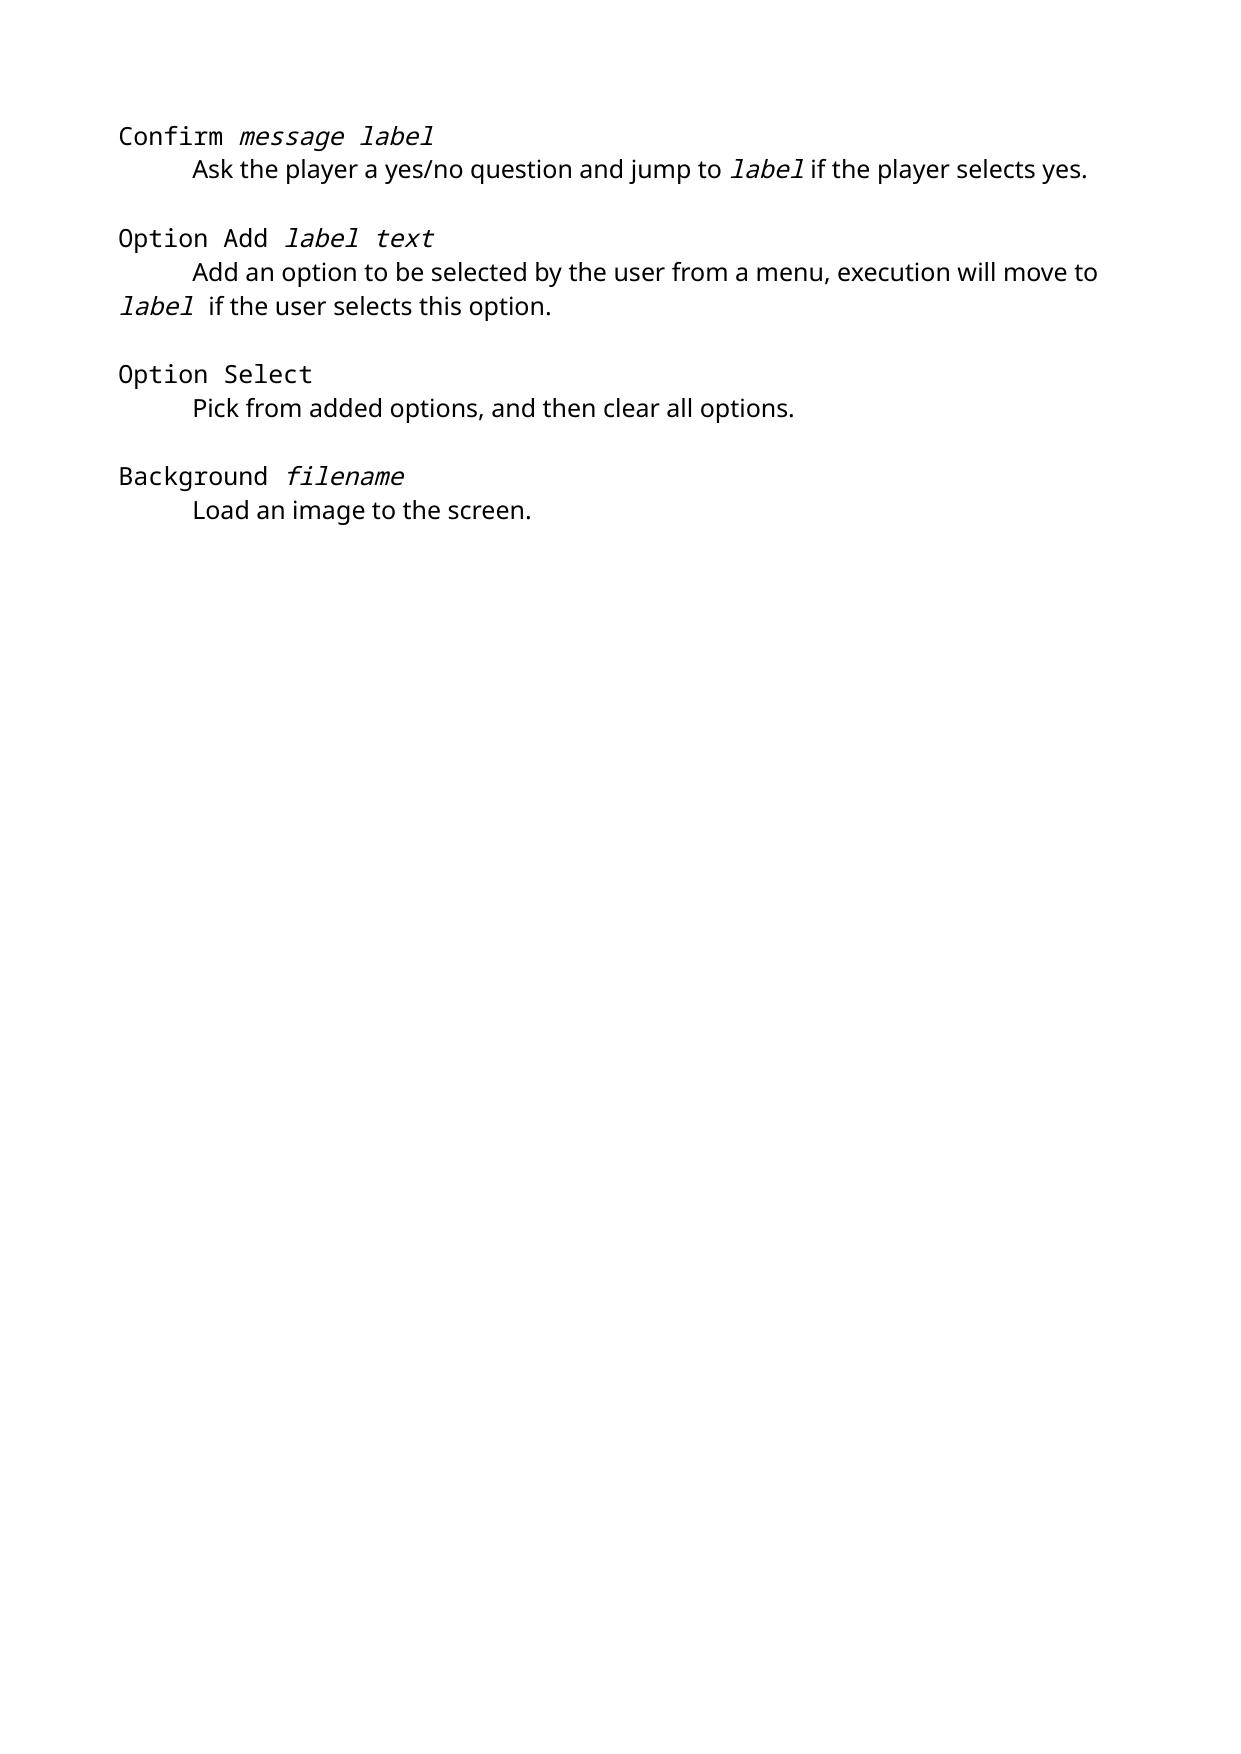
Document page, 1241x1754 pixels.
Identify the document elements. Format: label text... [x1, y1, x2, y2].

text Confirm message label [118, 118, 1122, 152]
text Ask the player a yes/no question and jump to label if the player selects yes. [118, 152, 1122, 186]
text Option Select [118, 357, 1122, 391]
text Option Add label text [118, 220, 1122, 254]
text Background filename [118, 459, 1122, 493]
text Load an image to the screen. [118, 493, 1122, 527]
text Add an option to be selected by the user from a menu, execution will move to label if the user selects this option. [118, 254, 1122, 322]
text Pick from added options, and then clear all options. [118, 391, 1122, 425]
